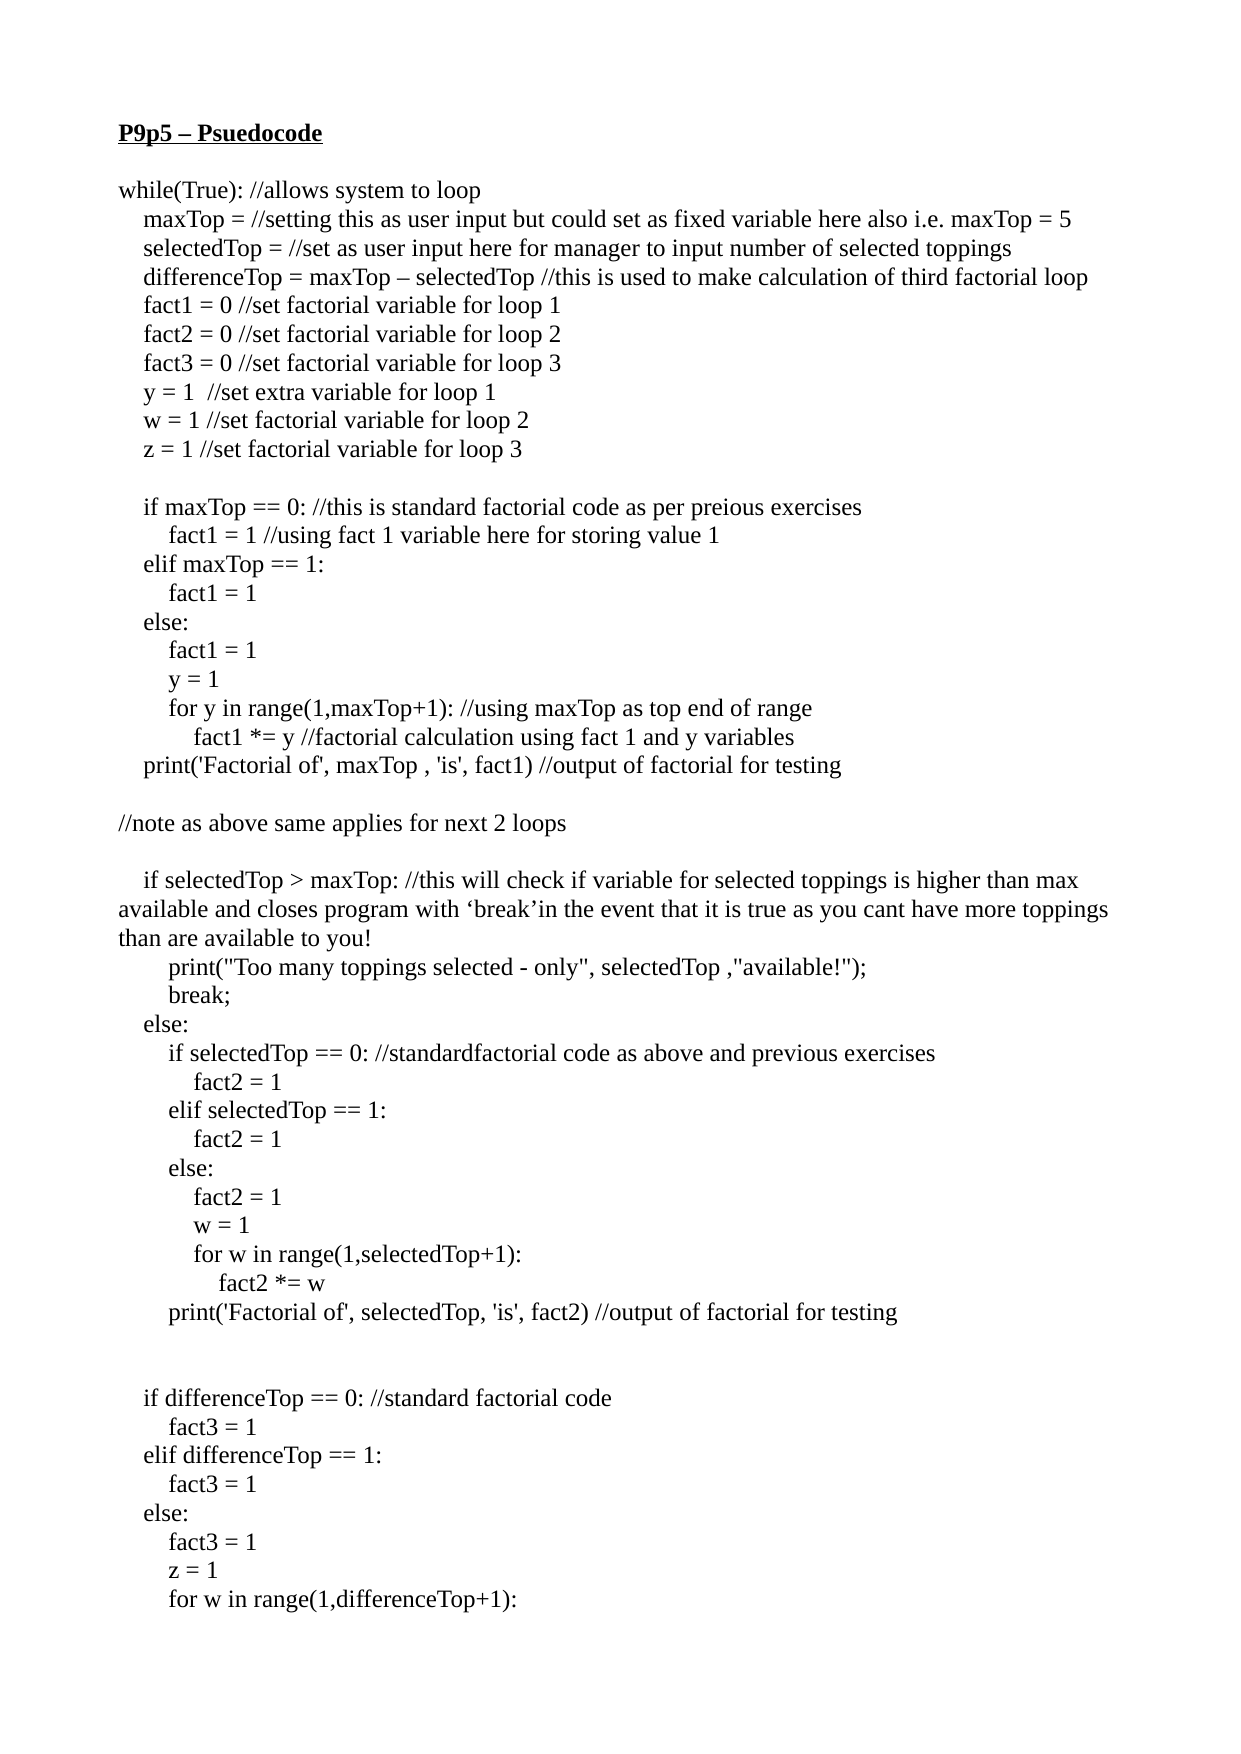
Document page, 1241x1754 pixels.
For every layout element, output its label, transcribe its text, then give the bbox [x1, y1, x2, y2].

text fact1 = 0 //set factorial variable for loop 1 [118, 291, 1122, 319]
text y = 1 //set extra variable for loop 1 [118, 377, 1122, 406]
text fact1 = 1 [118, 636, 1122, 664]
text fact1 *= y //factorial calculation using fact 1 and y variables [118, 722, 1122, 751]
text for y in range(1,maxTop+1): //using maxTop as top end of range [118, 693, 1122, 722]
text z = 1 //set factorial variable for loop 3 [118, 434, 1122, 463]
text if selectedTop > maxTop: //this will check if variable for selected toppings is higher than max available and closes program with ‘break’in the event that it is true as you cant have more toppings than are available to you! [118, 866, 1122, 952]
text w = 1 //set factorial variable for loop 2 [118, 406, 1122, 434]
text for w in range(1,selectedTop+1): [118, 1239, 1122, 1268]
text fact2 = 1 [118, 1182, 1122, 1211]
text if differenceTop == 0: //standard factorial code [118, 1383, 1122, 1412]
text fact3 = 0 //set factorial variable for loop 3 [118, 348, 1122, 377]
text print('Factorial of', selectedTop, 'is', fact2) //output of factorial for testing [118, 1297, 1122, 1326]
text fact3 = 1 [118, 1527, 1122, 1556]
text fact2 = 1 [118, 1067, 1122, 1096]
text else: [118, 1498, 1122, 1527]
text if selectedTop == 0: //standardfactorial code as above and previous exercises [118, 1038, 1122, 1067]
text selectedTop = //set as user input here for manager to input number of selected toppings [118, 233, 1122, 262]
text else: [118, 1009, 1122, 1038]
text elif maxTop == 1: [118, 549, 1122, 578]
text fact2 = 0 //set factorial variable for loop 2 [118, 319, 1122, 348]
text differenceTop = maxTop – selectedTop //this is used to make calculation of third factorial loop [118, 262, 1122, 291]
text fact3 = 1 [118, 1469, 1122, 1498]
text for w in range(1,differenceTop+1): [118, 1584, 1122, 1613]
text else: [118, 1153, 1122, 1182]
text else: [118, 607, 1122, 636]
text while(True): //allows system to loop [118, 176, 1122, 204]
text print("Too many toppings selected - only", selectedTop ,"available!"); [118, 952, 1122, 981]
text elif differenceTop == 1: [118, 1441, 1122, 1469]
text //note as above same applies for next 2 loops [118, 808, 1122, 837]
text fact1 = 1 [118, 578, 1122, 607]
text elif selectedTop == 1: [118, 1096, 1122, 1124]
text print('Factorial of', maxTop , 'is', fact1) //output of factorial for testing [118, 751, 1122, 779]
text w = 1 [118, 1211, 1122, 1239]
text fact2 *= w [118, 1268, 1122, 1297]
text y = 1 [118, 664, 1122, 693]
text if maxTop == 0: //this is standard factorial code as per preious exercises [118, 492, 1122, 521]
text break; [118, 981, 1122, 1009]
text P9p5 – Psuedocode [118, 118, 1122, 147]
text fact1 = 1 //using fact 1 variable here for storing value 1 [118, 521, 1122, 549]
text z = 1 [118, 1556, 1122, 1584]
text fact3 = 1 [118, 1412, 1122, 1441]
text maxTop = //setting this as user input but could set as fixed variable here also i.e. maxTop = 5 [118, 204, 1122, 233]
text fact2 = 1 [118, 1124, 1122, 1153]
